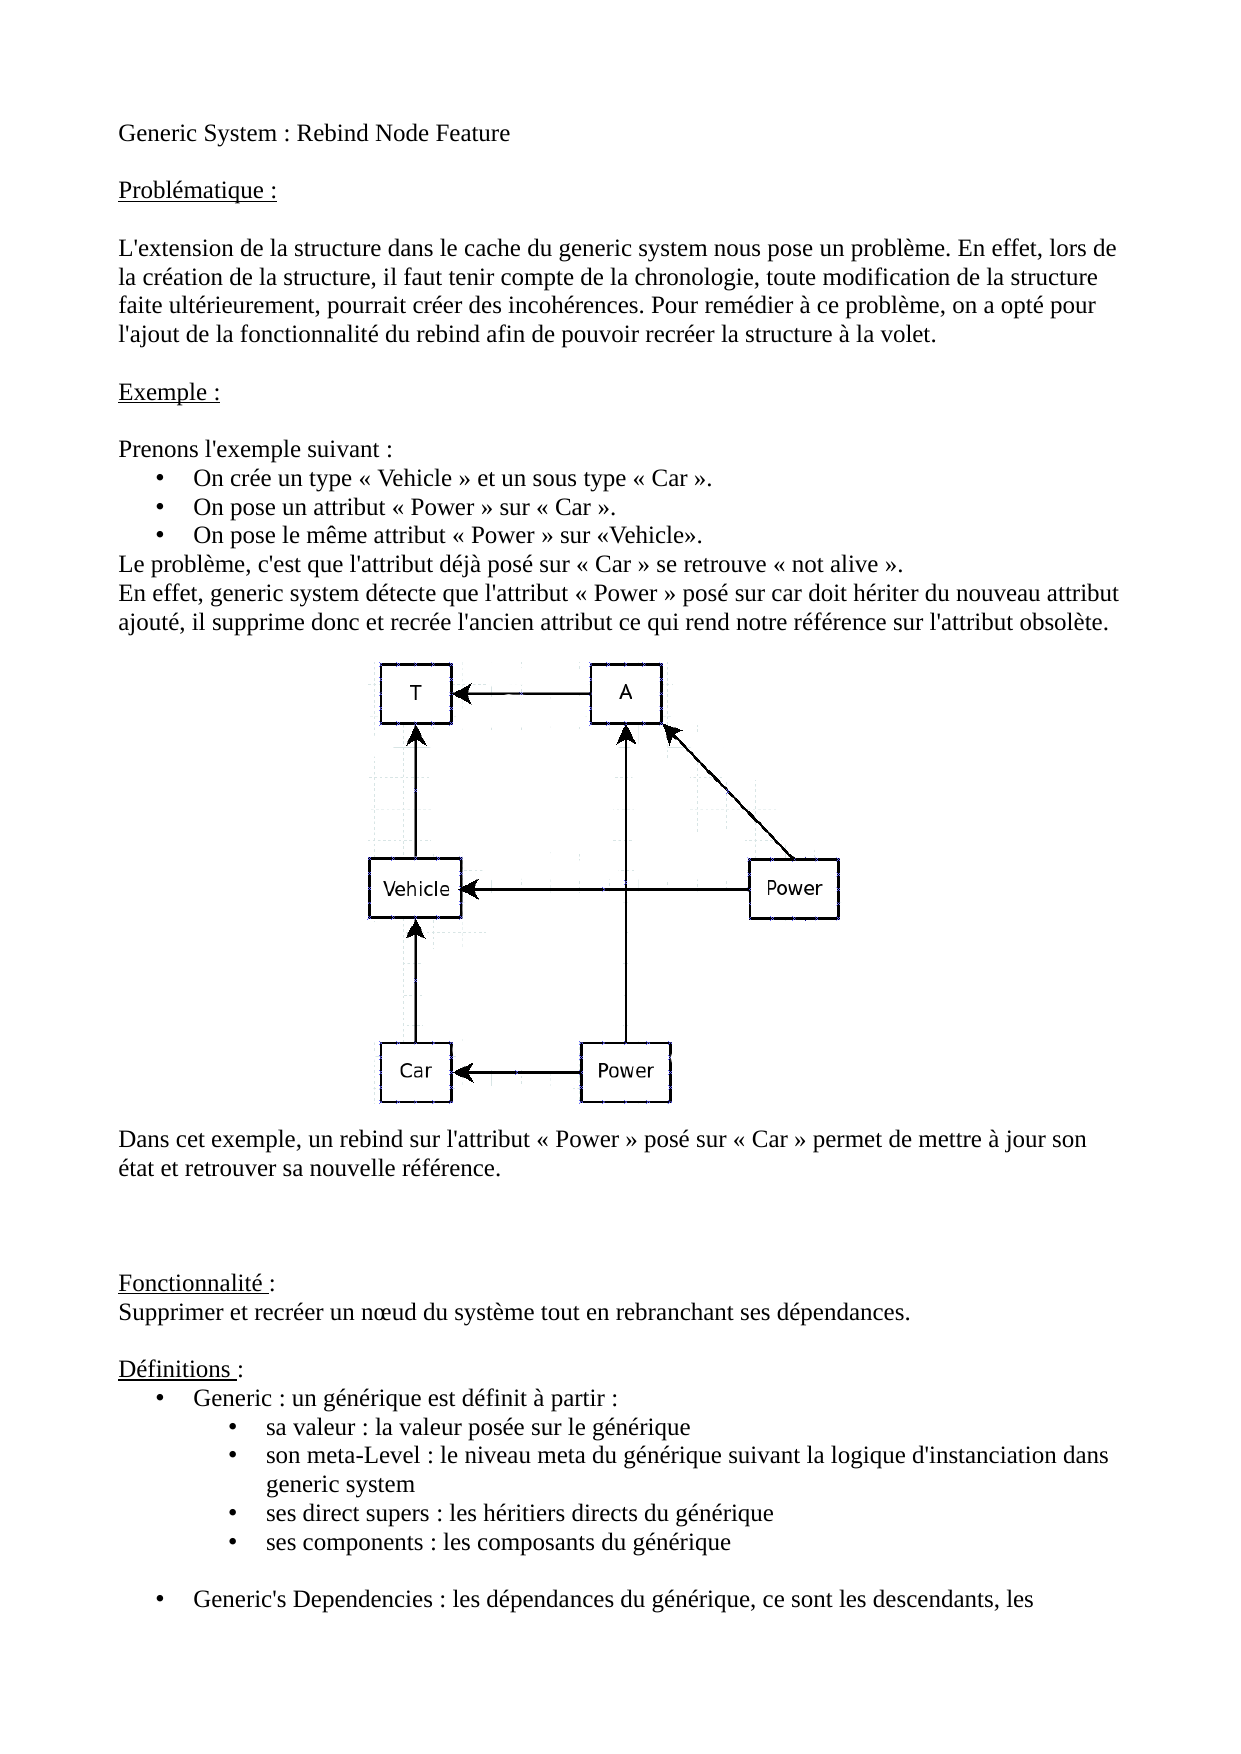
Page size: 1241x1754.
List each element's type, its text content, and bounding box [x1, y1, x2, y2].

text Supprimer et recréer un nœud du système tout en rebranchant ses dépendances. [118, 1297, 1122, 1326]
list ses components : les composants du générique [228, 1527, 1122, 1556]
picture [360, 646, 843, 1113]
list ses direct supers : les héritiers directs du générique [228, 1498, 1122, 1527]
list sa valeur : la valeur posée sur le générique [228, 1412, 1122, 1441]
list Generic : un générique est définit à partir : [156, 1383, 1122, 1412]
text En effet, generic system détecte que l'attribut « Power » posé sur car doit hériter du nouveau attribut ajouté, il supprime donc et recrée l'ancien attribut ce qui rend notre référence sur l'attribut obsolète. [118, 578, 1122, 636]
text Problématique : [118, 176, 1122, 204]
list On pose un attribut « Power » sur « Car ». [156, 492, 1122, 521]
text Exemple : [118, 377, 1122, 406]
list Generic's Dependencies : les dépendances du générique, ce sont les descendants, les [156, 1584, 1122, 1613]
text Le problème, c'est que l'attribut déjà posé sur « Car » se retrouve « not alive ». [118, 549, 1122, 578]
text Définitions : [118, 1354, 1122, 1383]
text Dans cet exemple, un rebind sur l'attribut « Power » posé sur « Car » permet de mettre à jour son état et retrouver sa nouvelle référence. [118, 1124, 1122, 1182]
list son meta-Level : le niveau meta du générique suivant la logique d'instanciation dans generic system [228, 1441, 1122, 1498]
text Fonctionnalité : [118, 1268, 1122, 1297]
list On pose le même attribut « Power » sur «Vehicle». [156, 521, 1122, 549]
text L'extension de la structure dans le cache du generic system nous pose un problème. En effet, lors de la création de la structure, il faut tenir compte de la chronologie, toute modification de la structure faite ultérieurement, pourrait créer des incohérences. Pour remédier à ce problème, on a opté pour l'ajout de la fonctionnalité du rebind afin de pouvoir recréer la structure à la volet. [118, 233, 1122, 348]
text Prenons l'exemple suivant : [118, 434, 1122, 463]
text Generic System : Rebind Node Feature [118, 118, 1122, 147]
list On crée un type « Vehicle » et un sous type « Car ». [156, 463, 1122, 492]
